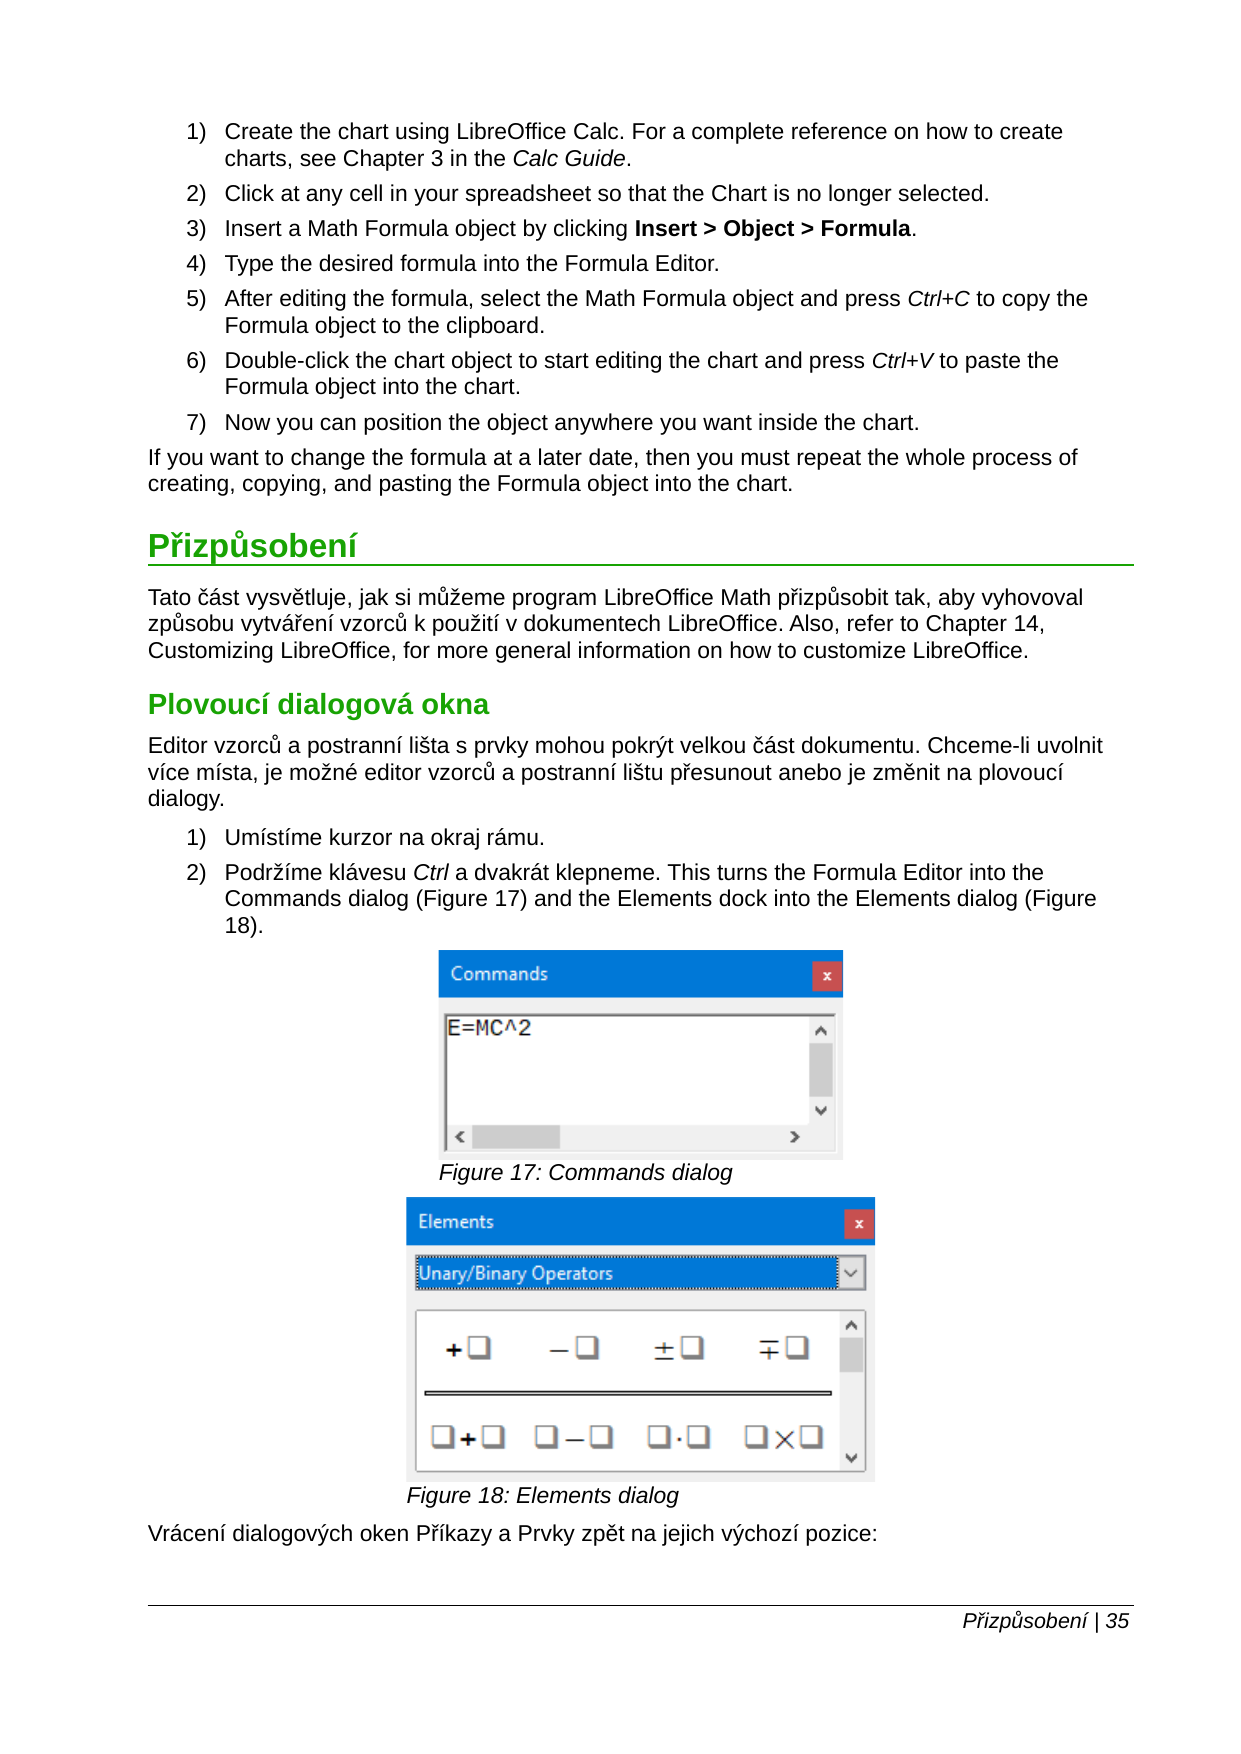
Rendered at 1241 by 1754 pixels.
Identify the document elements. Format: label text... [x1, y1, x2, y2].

picture [406, 1197, 876, 1482]
subtitle Plovoucí dialogová okna [148, 687, 1134, 720]
text If you want to change the formula at a later date, then you must repeat the whole process of creating, copying, and pasting the Formula object into the chart. [148, 444, 1134, 496]
subtitle Přizpůsobení [148, 526, 1134, 564]
list Podržíme klávesu Ctrl a dvakrát klepneme. This turns the Formula Editor into the Commands dialog (Figure 17) and the Elements dock into the Elements dialog (Figure 18). [207, 859, 1134, 938]
text Vrácení dialogových oken Příkazy a Prvky zpět na jejich výchozí pozice: [148, 1520, 1134, 1547]
picture [438, 950, 844, 1160]
text Figure 17: Commands dialog [438, 1160, 843, 1186]
text Figure 18: Elements dialog [406, 1482, 875, 1508]
list After editing the formula, select the Math Formula object and press Ctrl+C to copy the Formula object to the clipboard. [207, 285, 1134, 338]
list Create the chart using LibreOffice Calc. For a complete reference on how to create charts, see Chapter 3 in the Calc Guide. [207, 118, 1134, 171]
list Now you can position the object anywhere you want inside the chart. [207, 408, 1134, 435]
list Umístíme kurzor na okraj rámu. [207, 824, 1134, 850]
list Click at any cell in your spreadsheet so that the Chart is no longer selected. [207, 180, 1134, 206]
list Type the desired formula into the Formula Editor. [207, 250, 1134, 276]
text Editor vzorců a postranní lišta s prvky mohou pokrýt velkou část dokumentu. Chceme-li uvolnit více místa, je možné editor vzorců a postranní lištu přesunout anebo je změnit na plovoucí dialogy. [148, 732, 1134, 811]
text Tato část vysvětluje, jak si můžeme program LibreOffice Math přizpůsobit tak, aby vyhovoval způsobu vytváření vzorců k použití v dokumentech LibreOffice. Also, refer to Chapter 14, Customizing LibreOffice, for more general information on how to customize LibreOffice. [148, 584, 1134, 663]
list Double-click the chart object to start editing the chart and press Ctrl+V to paste the Formula object into the chart. [207, 347, 1134, 399]
list Insert a Math Formula object by clicking Insert > Object > Formula. [207, 215, 1134, 241]
